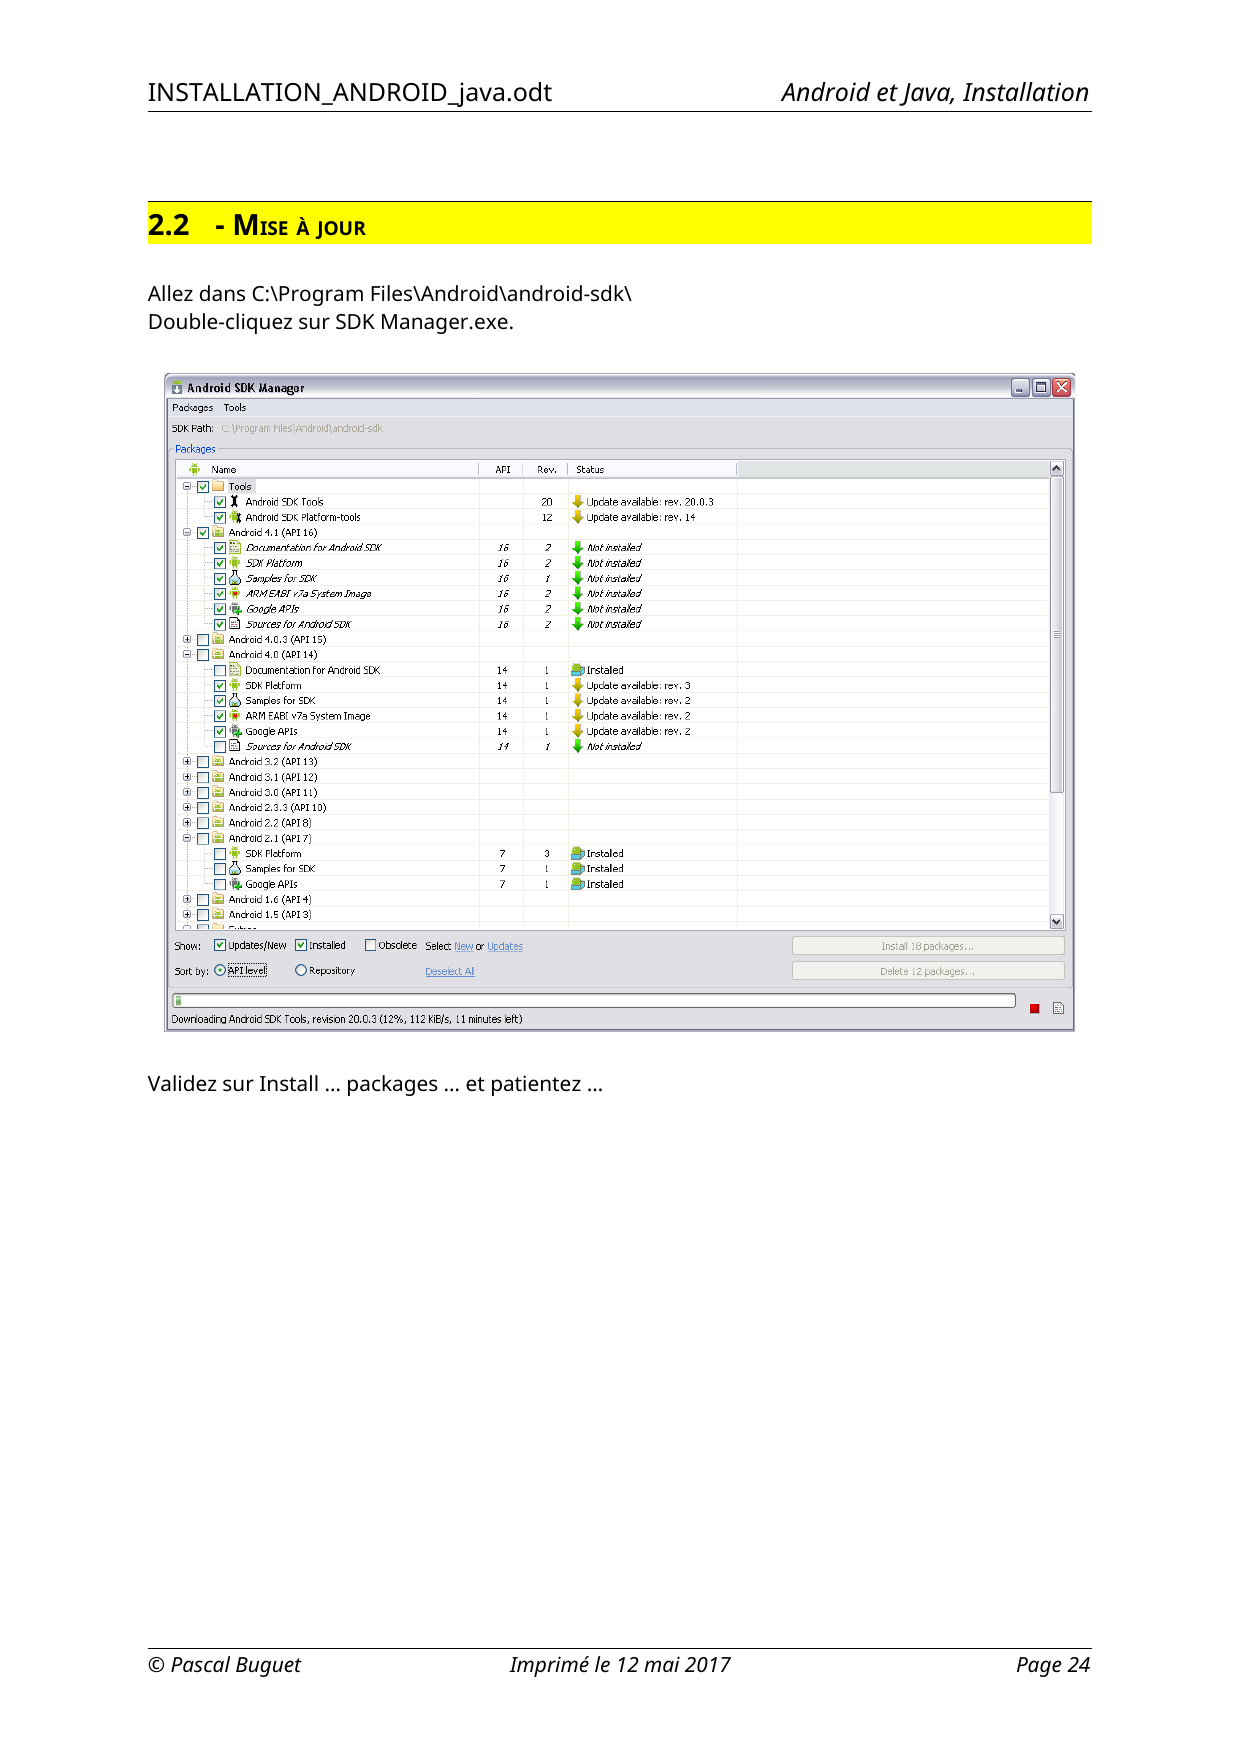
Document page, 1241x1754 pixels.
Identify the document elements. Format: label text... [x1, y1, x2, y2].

subtitle - Mise à jour [148, 202, 1092, 244]
picture [164, 373, 1075, 1032]
text Validez sur Install … packages … et patientez … [148, 1069, 1092, 1097]
text Allez dans C:\Program Files\Android\android-sdk\ [148, 279, 1092, 307]
text Double-cliquez sur SDK Manager.exe. [148, 307, 1092, 336]
